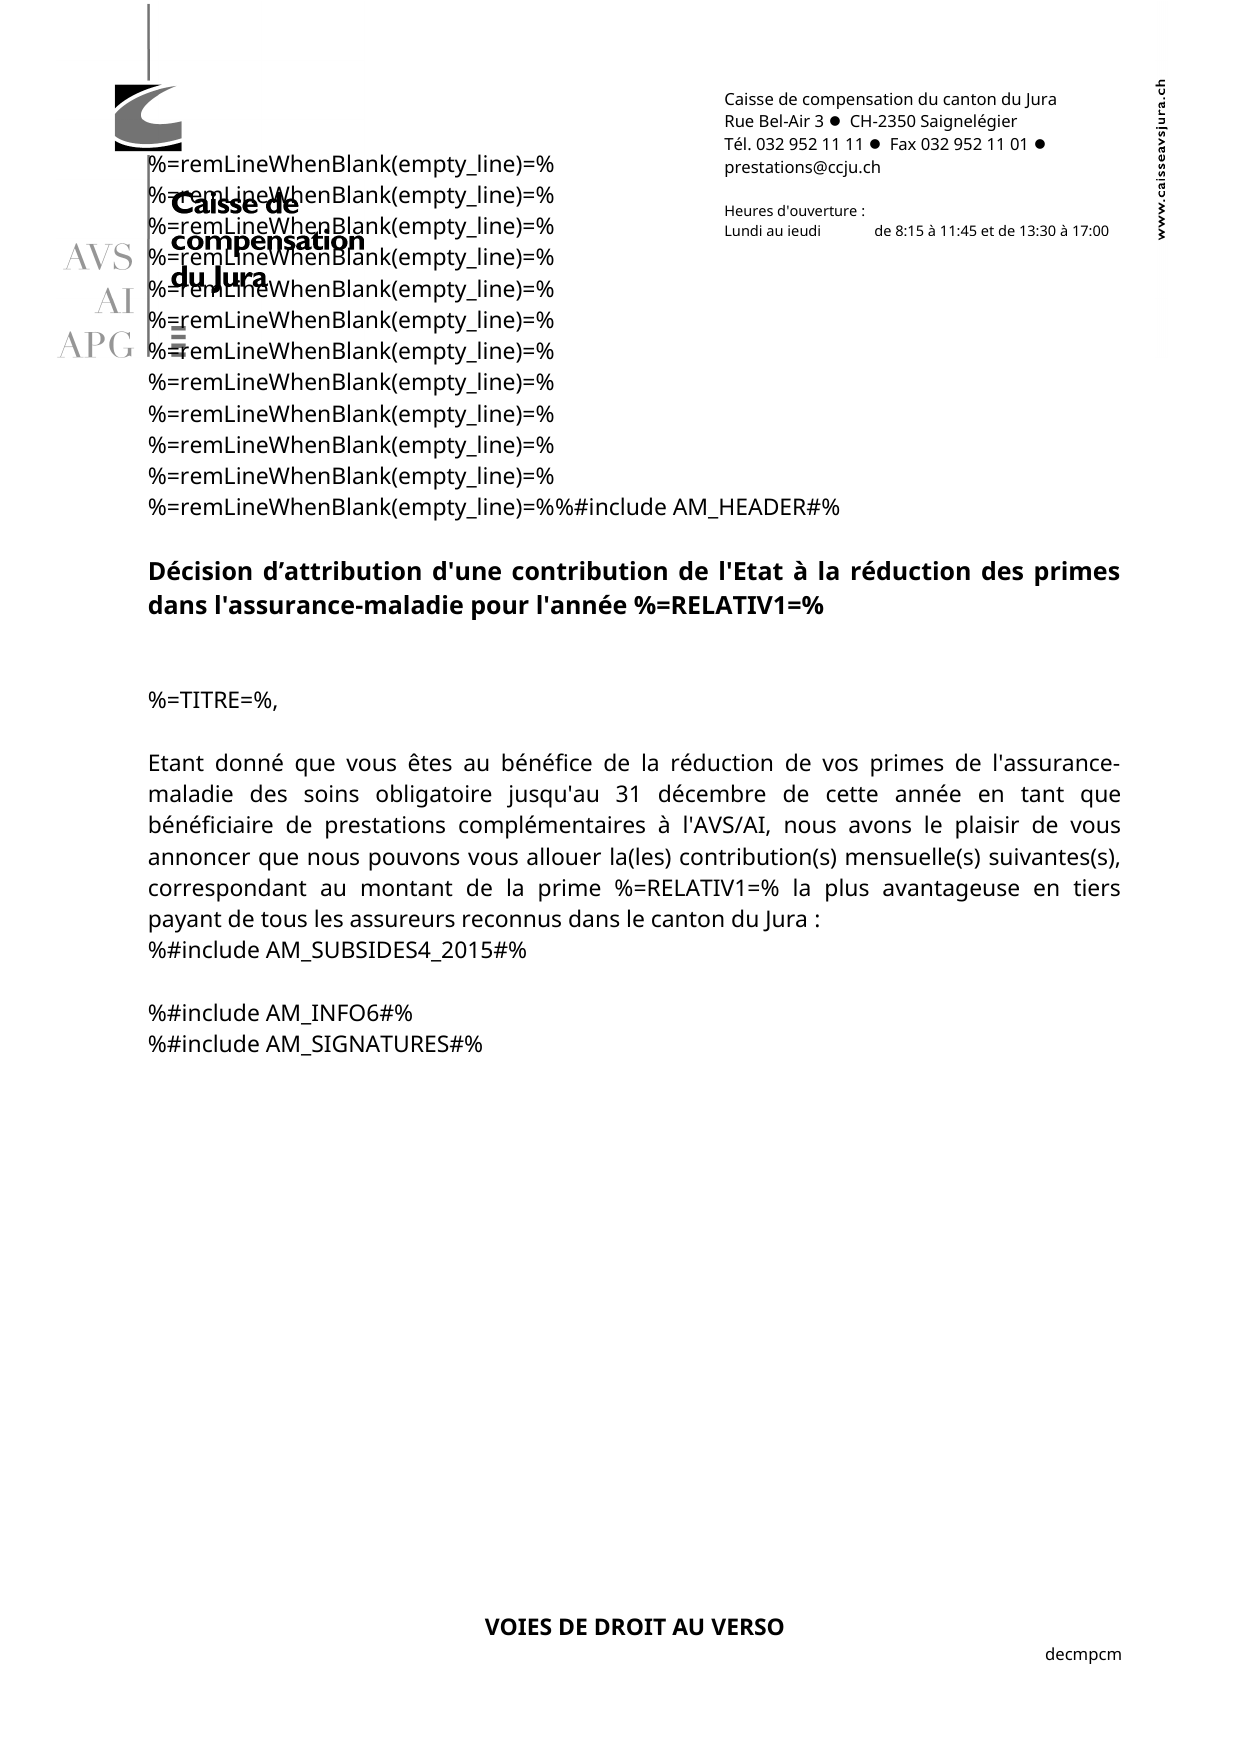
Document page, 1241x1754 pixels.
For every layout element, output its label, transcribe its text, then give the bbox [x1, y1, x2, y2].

text %=remLineWhenBlank(empty_line)=%%#include AM_HEADER#% [148, 491, 1122, 523]
text Etant donné que vous êtes au bénéfice de la réduction de vos primes de l'assurance-maladie des soins obligatoire jusqu'au 31 décembre de cette année en tant que bénéficiaire de prestations complémentaires à l'AVS/AI, nous avons le plaisir de vous annoncer que nous pouvons vous allouer la(les) contribution(s) mensuelle(s) suivantes(s), correspondant au montant de la prime %=RELATIV1=% la plus avantageuse en tiers payant de tous les assureurs reconnus dans le canton du Jura : [148, 747, 1122, 934]
picture [335, 344, 342, 350]
text %=remLineWhenBlank(empty_line)=% [148, 366, 1122, 398]
text %=TITRE=%, [148, 684, 1122, 716]
text %=remLineWhenBlank(empty_line)=% [366, 273, 1122, 304]
text %#include AM_INFO6#% [148, 997, 1122, 1028]
text %=remLineWhenBlank(empty_line)=% [148, 460, 1122, 491]
picture [335, 351, 342, 357]
text %=remLineWhenBlank(empty_line)=% [148, 429, 1122, 460]
text %=remLineWhenBlank(empty_line)=% [366, 241, 1122, 273]
text %=remLineWhenBlank(empty_line)=% [366, 304, 1122, 335]
picture [245, 348, 251, 358]
picture [1155, 1, 1168, 358]
text %=remLineWhenBlank(empty_line)=% [366, 179, 683, 210]
text %=remLineWhenBlank(empty_line)=% [148, 335, 1122, 366]
picture [321, 348, 327, 358]
text %#include AM_SUBSIDES4_2015#% [148, 934, 1122, 966]
picture [56, 1, 365, 358]
picture [275, 346, 282, 358]
text %=remLineWhenBlank(empty_line)=% [148, 398, 1122, 429]
text %=remLineWhenBlank(empty_line)=% [366, 148, 683, 179]
text %=remLineWhenBlank(empty_line)=% [366, 210, 683, 241]
picture [206, 348, 212, 358]
text Décision d’attribution d'une contribution de l'Etat à la réduction des primes dans l'assurance‑maladie pour l'année %=RELATIV1=% [148, 554, 1122, 622]
text %#include AM_SIGNATURES#% [148, 1028, 1122, 1059]
picture [294, 348, 300, 358]
picture [214, 348, 220, 358]
